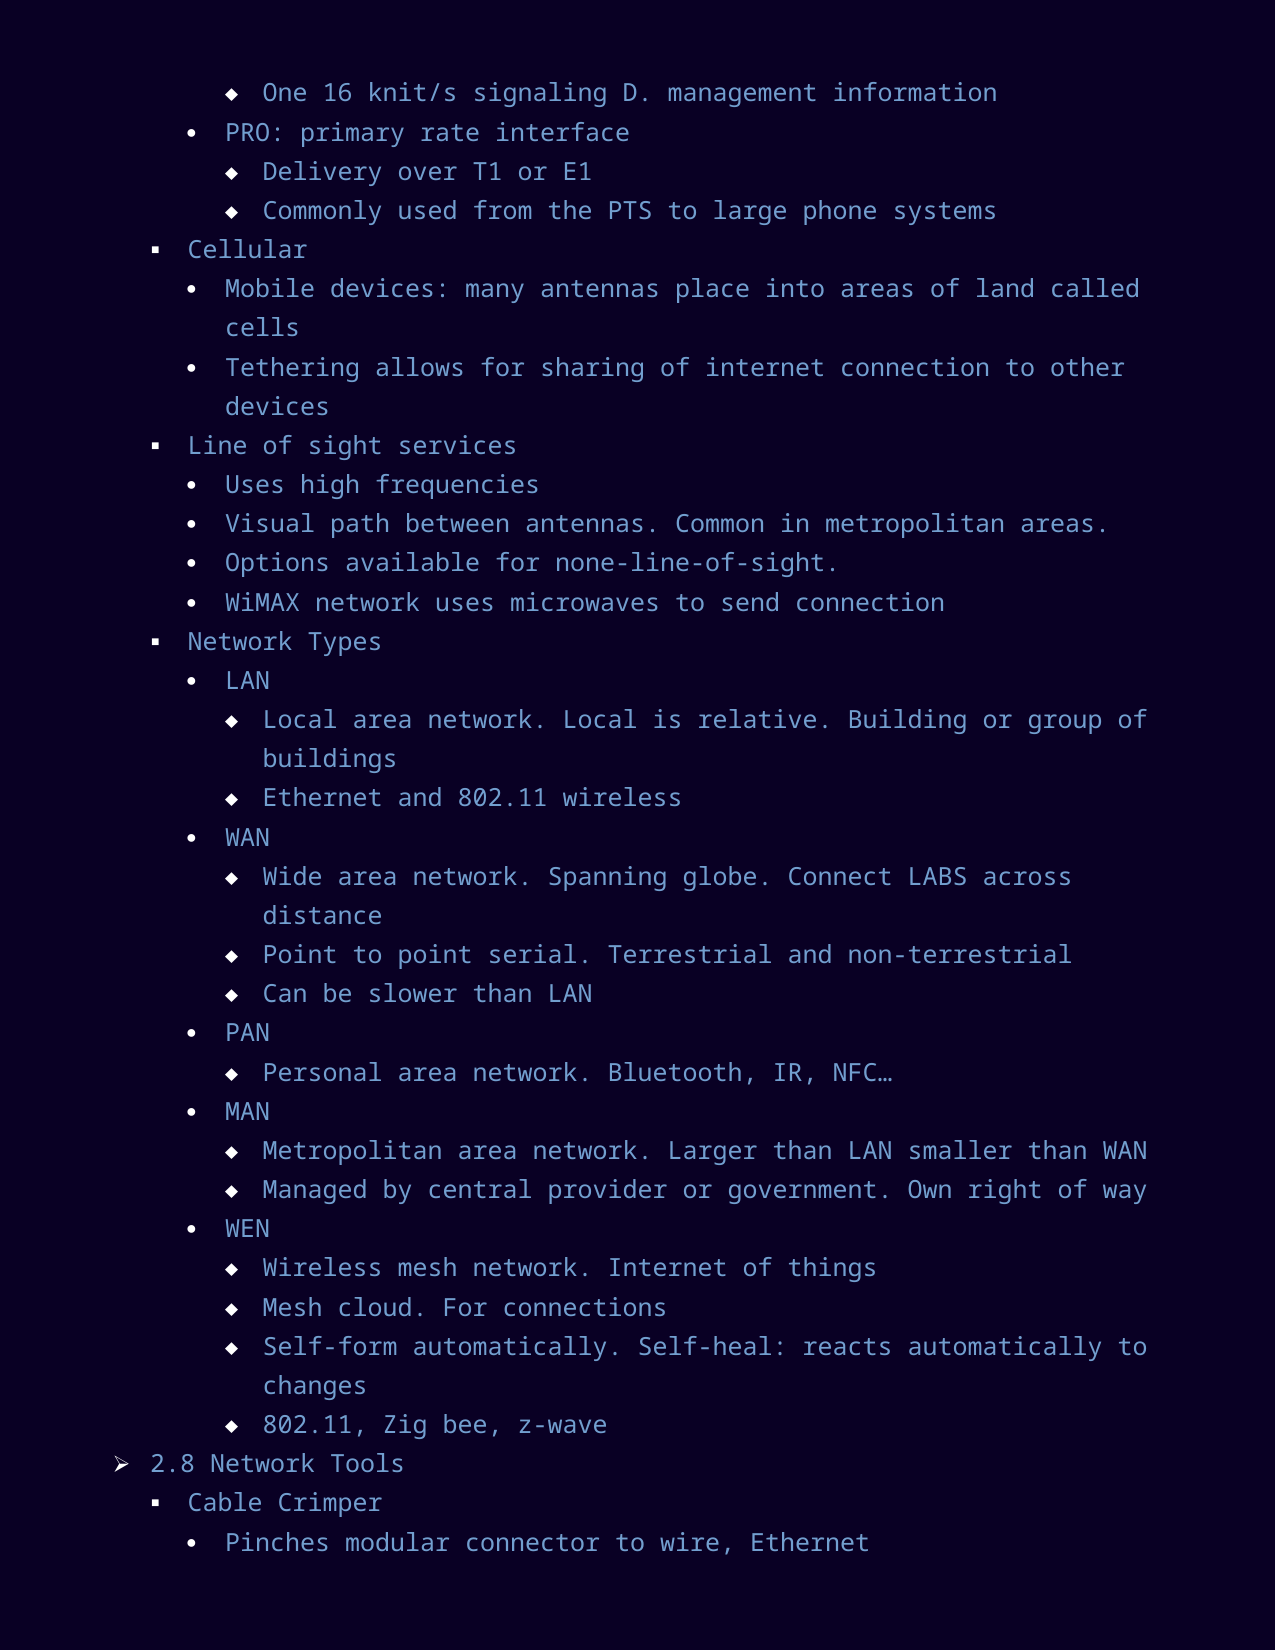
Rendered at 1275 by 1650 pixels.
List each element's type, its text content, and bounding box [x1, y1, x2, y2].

list LAN [187, 662, 1200, 697]
list Line of sight services [150, 427, 1200, 462]
list Tethering allows for sharing of internet connection to other devices [187, 349, 1200, 422]
list WAN [187, 819, 1200, 853]
list Uses high frequencies [187, 467, 1200, 501]
list Wide area network. Spanning globe. Connect LABS across distance [225, 858, 1200, 932]
list Ethernet and 802.11 wireless [225, 780, 1200, 814]
list Visual path between antennas. Common in metropolitan areas. [187, 506, 1200, 540]
list Metropolitan area network. Larger than LAN smaller than WAN [225, 1132, 1200, 1167]
list PRO: primary rate interface [187, 114, 1200, 148]
list 2.8 Network Tools [112, 1446, 1200, 1480]
list PAN [187, 1015, 1200, 1049]
list Mesh cloud. For connections [225, 1289, 1200, 1323]
list WiMAX network uses microwaves to send connection [187, 584, 1200, 618]
list Wireless mesh network. Internet of things [225, 1250, 1200, 1284]
list Network Types [150, 623, 1200, 657]
list Self-form automatically. Self-heal: reacts automatically to changes [225, 1328, 1200, 1402]
list Personal area network. Bluetooth, IR, NFC… [225, 1054, 1200, 1088]
list Delivery over T1 or E1 [225, 153, 1200, 187]
list Mobile devices: many antennas place into areas of land called cells [187, 271, 1200, 344]
list WEN [187, 1211, 1200, 1245]
list Cellular [150, 232, 1200, 266]
list One 16 knit/s signaling D. management information [225, 75, 1200, 109]
list Managed by central provider or government. Own right of way [225, 1172, 1200, 1206]
list Pinches modular connector to wire, Ethernet [187, 1524, 1200, 1558]
list Options available for none-line-of-sight. [187, 545, 1200, 579]
list Can be slower than LAN [225, 976, 1200, 1010]
list 802.11, Zig bee, z-wave [225, 1407, 1200, 1441]
list Local area network. Local is relative. Building or group of buildings [225, 702, 1200, 775]
list MAN [187, 1093, 1200, 1127]
list Cable Crimper [150, 1485, 1200, 1519]
list Point to point serial. Terrestrial and non-terrestrial [225, 937, 1200, 971]
list Commonly used from the PTS to large phone systems [225, 192, 1200, 227]
